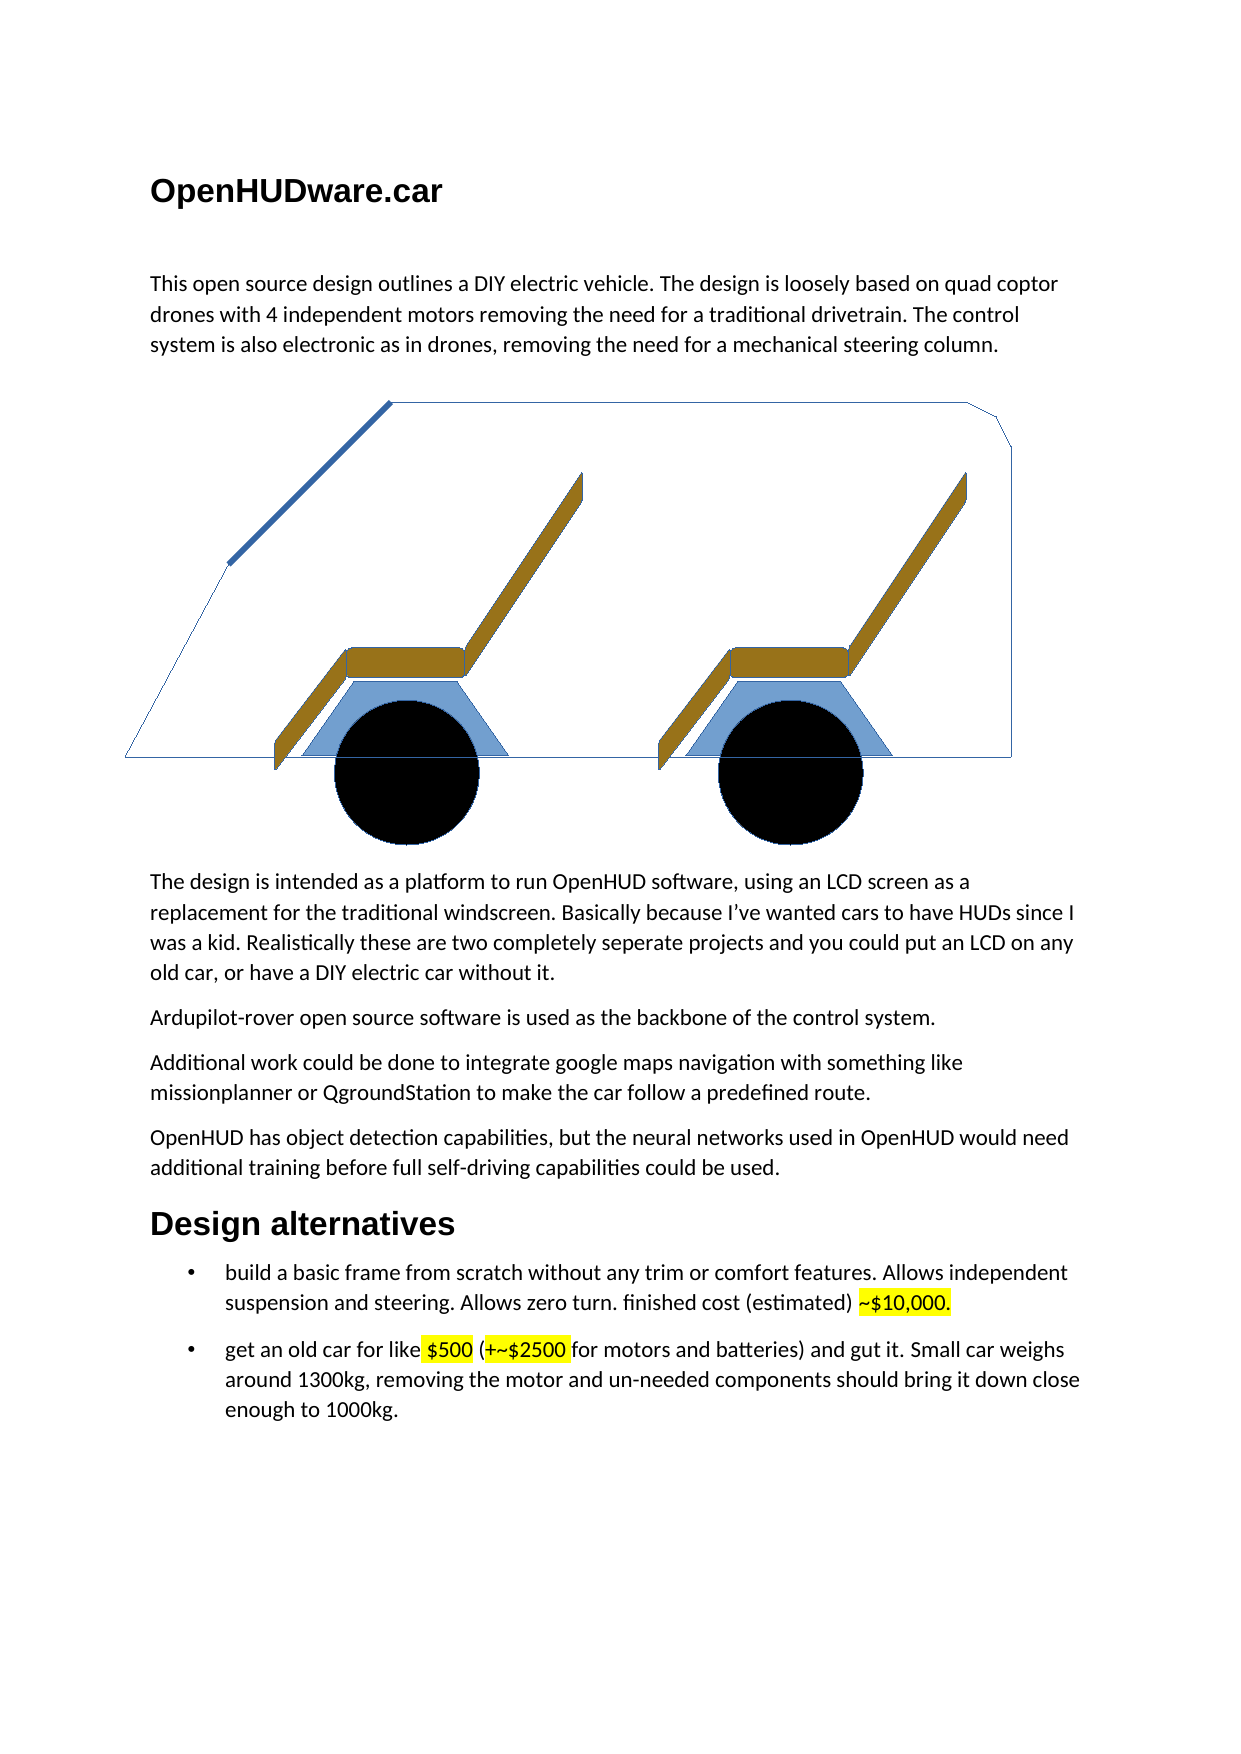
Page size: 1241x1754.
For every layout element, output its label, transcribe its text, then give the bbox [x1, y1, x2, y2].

subtitle Ardupilot-rover open source software is used as the backbone of the control system. [150, 1003, 1090, 1031]
subtitle OpenHUD has object detection capabilities, but the neural networks used in OpenHUD would need additional training before full self-driving capabilities could be used. [150, 1123, 1090, 1181]
subtitle Design alternatives [150, 1204, 1090, 1242]
subtitle Additional work could be done to integrate google maps navigation with something like missionplanner or QgroundStation to make the car follow a predefined route. [150, 1048, 1090, 1106]
subtitle The design is intended as a platform to run OpenHUD software, using an LCD screen as a replacement for the traditional windscreen. Basically because I’ve wanted cars to have HUDs since I was a kid. Realistically these are two completely seperate projects and you could put an LCD on any old car, or have a DIY electric car without it. [150, 867, 1090, 986]
list build a basic frame from scratch without any trim or comfort features. Allows independent suspension and steering. Allows zero turn. finished cost (estimated) ~$10,000. [187, 1258, 1090, 1316]
subtitle get an old car for like $500 (+~$2500 for motors and batteries) and gut it. Small car weighs around 1300kg, removing the motor and un-needed components should bring it down close enough to 1000kg. [187, 1335, 1090, 1423]
subtitle OpenHUDware.car [150, 171, 1090, 209]
subtitle This open source design outlines a DIY electric vehicle. The design is loosely based on quad coptor drones with 4 independent motors removing the need for a traditional drivetrain. The control system is also electronic as in drones, removing the need for a mechanical steering column. [150, 269, 1090, 358]
